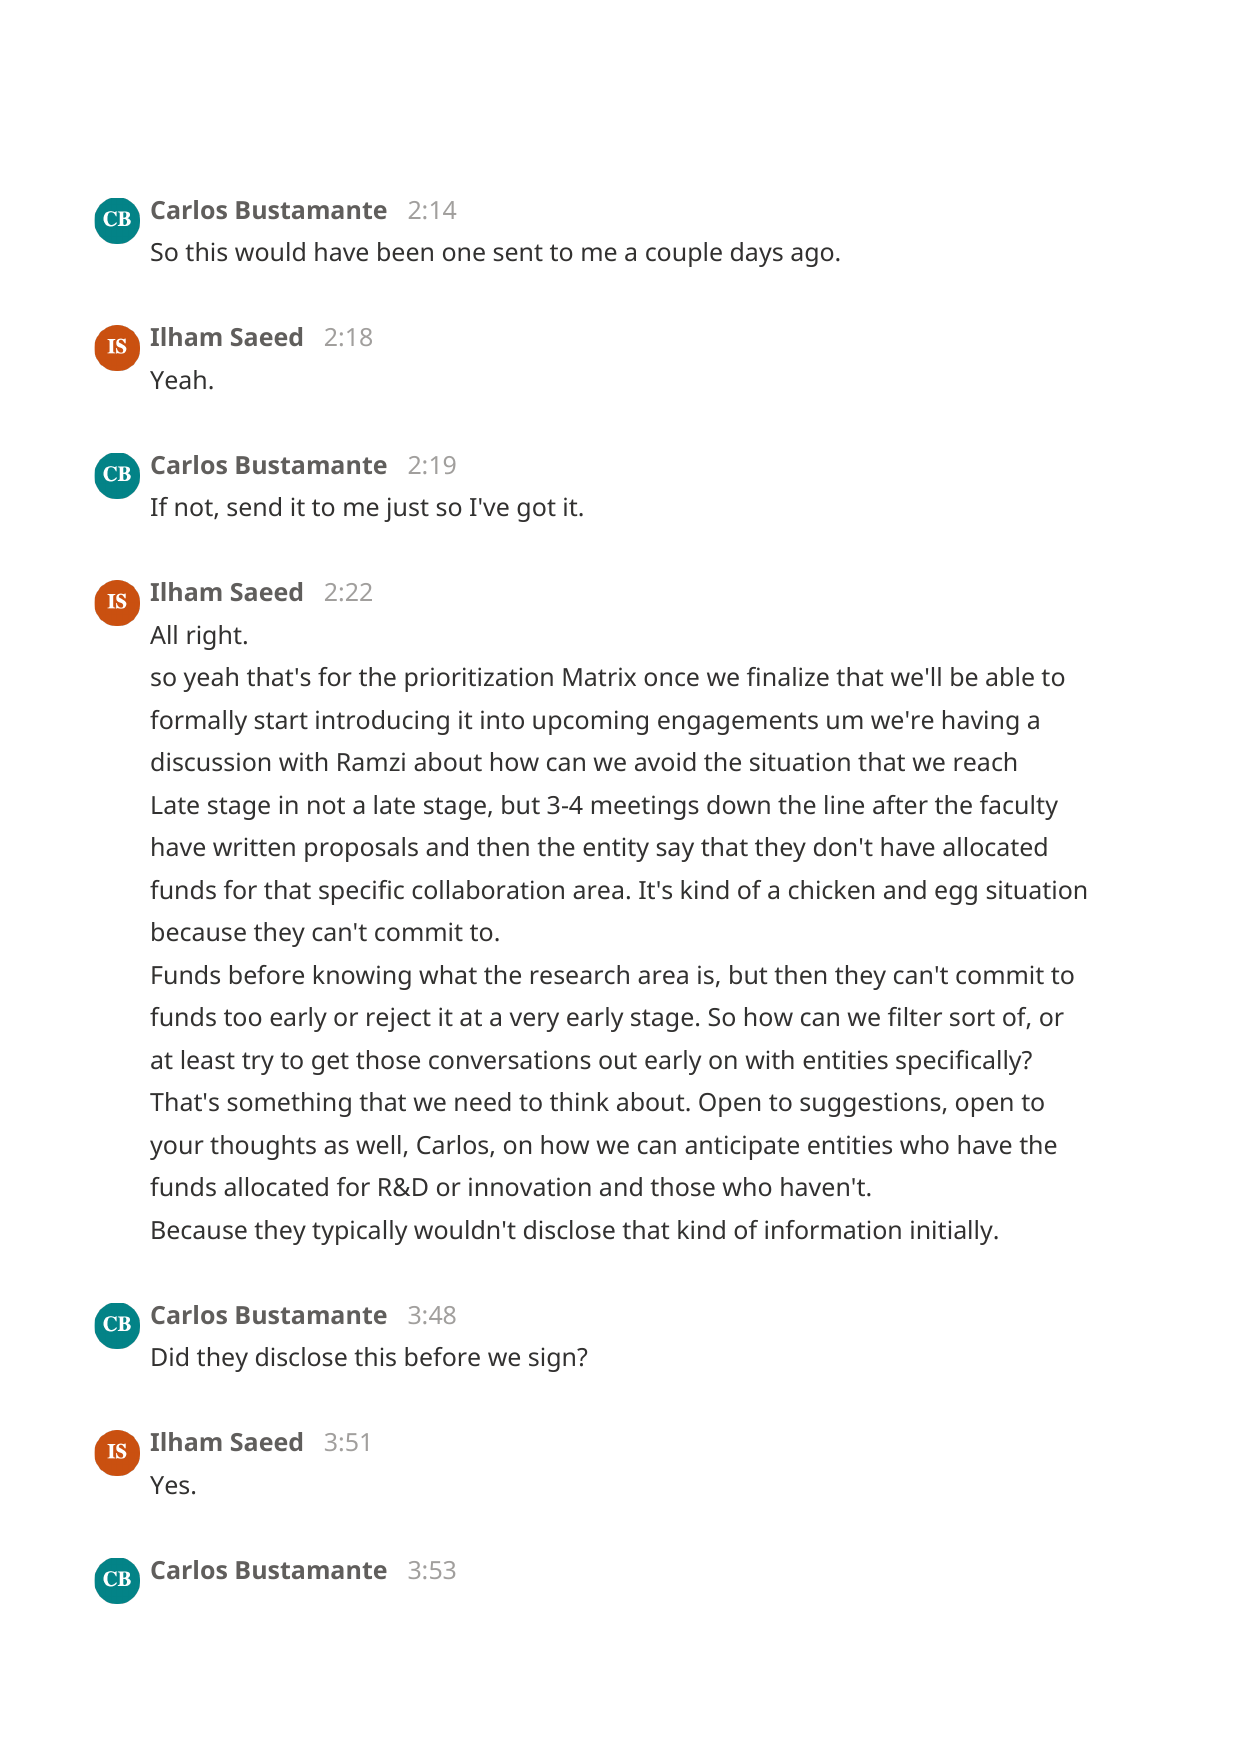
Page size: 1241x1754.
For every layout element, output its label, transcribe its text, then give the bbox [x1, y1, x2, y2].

text Carlos Bustamante 3:48 Did they disclose this before we sign? [150, 1255, 1090, 1374]
text Ilham Saeed 2:22 All right. so yeah that's for the prioritization Matrix once we finalize that we'll be able to formally start introducing it into upcoming engagements um we're having a discussion with Ramzi about how can we avoid the situation that we reach Late stage in not a late stage, but 3-4 meetings down the line after the faculty have written proposals and then the entity say that they don't have allocated funds for that specific collaboration area. It's kind of a chicken and egg situation because they can't commit to. Funds before knowing what the research area is, but then they can't commit to funds too early or reject it at a very early stage. So how can we filter sort of, or at least try to get those conversations out early on with entities specifically? That's something that we need to think about. Open to suggestions, open to your thoughts as well, Carlos, on how we can anticipate entities who have the funds allocated for R&D or innovation and those who haven't. Because they typically wouldn't disclose that kind of information initially. [150, 532, 1090, 1247]
text Carlos Bustamante 2:14 So this would have been one sent to me a couple days ago. [150, 150, 1090, 269]
text Ilham Saeed 2:18 Yeah. [150, 277, 1090, 397]
text Carlos Bustamante 2:19 If not, send it to me just so I've got it. [150, 405, 1090, 524]
text Ilham Saeed 3:51 Yes. [150, 1382, 1090, 1502]
text Carlos Bustamante 3:53 [150, 1510, 1090, 1587]
